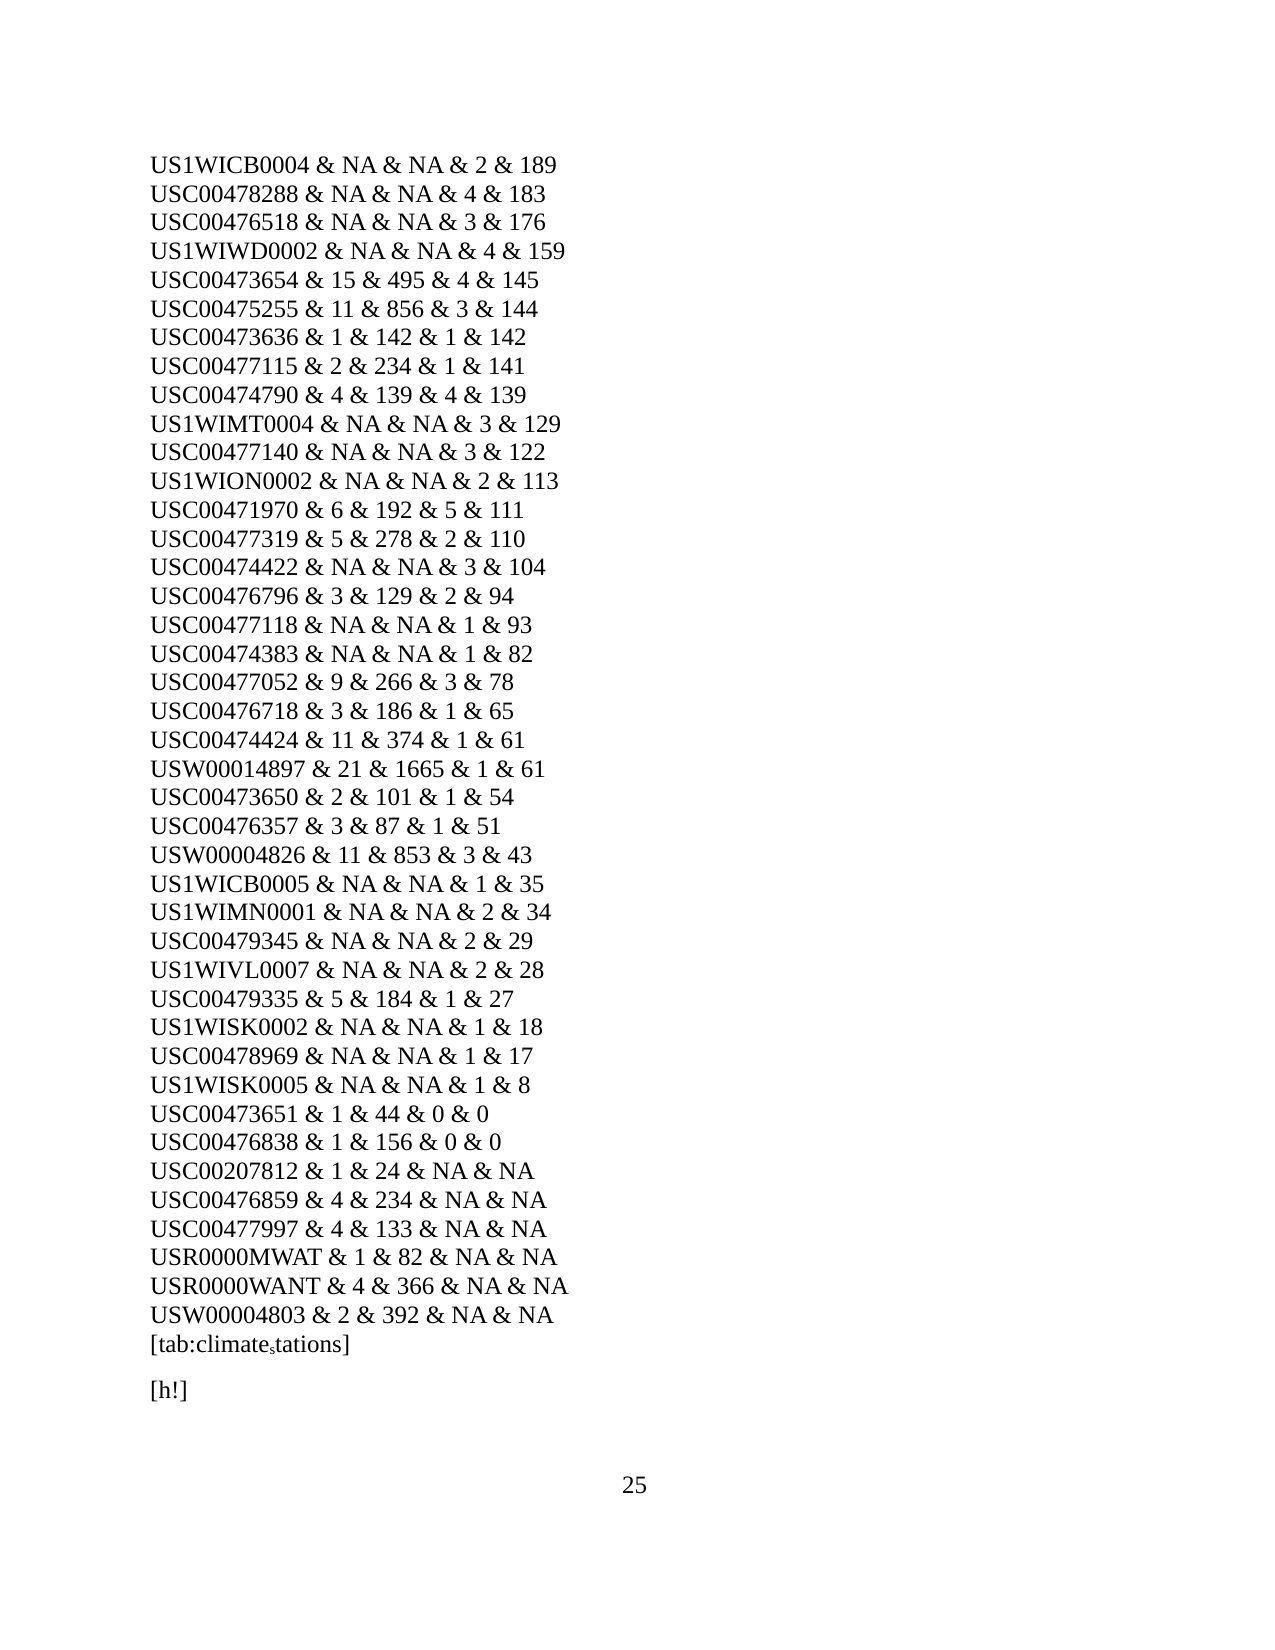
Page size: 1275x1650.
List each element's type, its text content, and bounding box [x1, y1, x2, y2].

text [h!] [150, 1375, 1125, 1404]
text US1WICB0004 & NA & NA & 2 & 189 USC00478288 & NA & NA & 4 & 183 USC00476518 & NA & NA & 3 & 176 US1WIWD0002 & NA & NA & 4 & 159 USC00473654 & 15 & 495 & 4 & 145 USC00475255 & 11 & 856 & 3 & 144 USC00473636 & 1 & 142 & 1 & 142 USC00477115 & 2 & 234 & 1 & 141 USC00474790 & 4 & 139 & 4 & 139 US1WIMT0004 & NA & NA & 3 & 129 USC00477140 & NA & NA & 3 & 122 US1WION0002 & NA & NA & 2 & 113 USC00471970 & 6 & 192 & 5 & 111 USC00477319 & 5 & 278 & 2 & 110 USC00474422 & NA & NA & 3 & 104 USC00476796 & 3 & 129 & 2 & 94 USC00477118 & NA & NA & 1 & 93 USC00474383 & NA & NA & 1 & 82 USC00477052 & 9 & 266 & 3 & 78 USC00476718 & 3 & 186 & 1 & 65 USC00474424 & 11 & 374 & 1 & 61 USW00014897 & 21 & 1665 & 1 & 61 USC00473650 & 2 & 101 & 1 & 54 USC00476357 & 3 & 87 & 1 & 51 USW00004826 & 11 & 853 & 3 & 43 US1WICB0005 & NA & NA & 1 & 35 US1WIMN0001 & NA & NA & 2 & 34 USC00479345 & NA & NA & 2 & 29 US1WIVL0007 & NA & NA & 2 & 28 USC00479335 & 5 & 184 & 1 & 27 US1WISK0002 & NA & NA & 1 & 18 USC00478969 & NA & NA & 1 & 17 US1WISK0005 & NA & NA & 1 & 8 USC00473651 & 1 & 44 & 0 & 0 USC00476838 & 1 & 156 & 0 & 0 USC00207812 & 1 & 24 & NA & NA USC00476859 & 4 & 234 & NA & NA USC00477997 & 4 & 133 & NA & NA USR0000MWAT & 1 & 82 & NA & NA USR0000WANT & 4 & 366 & NA & NA USW00004803 & 2 & 392 & NA & NA [tab:climatestations] [150, 150, 1125, 1357]
